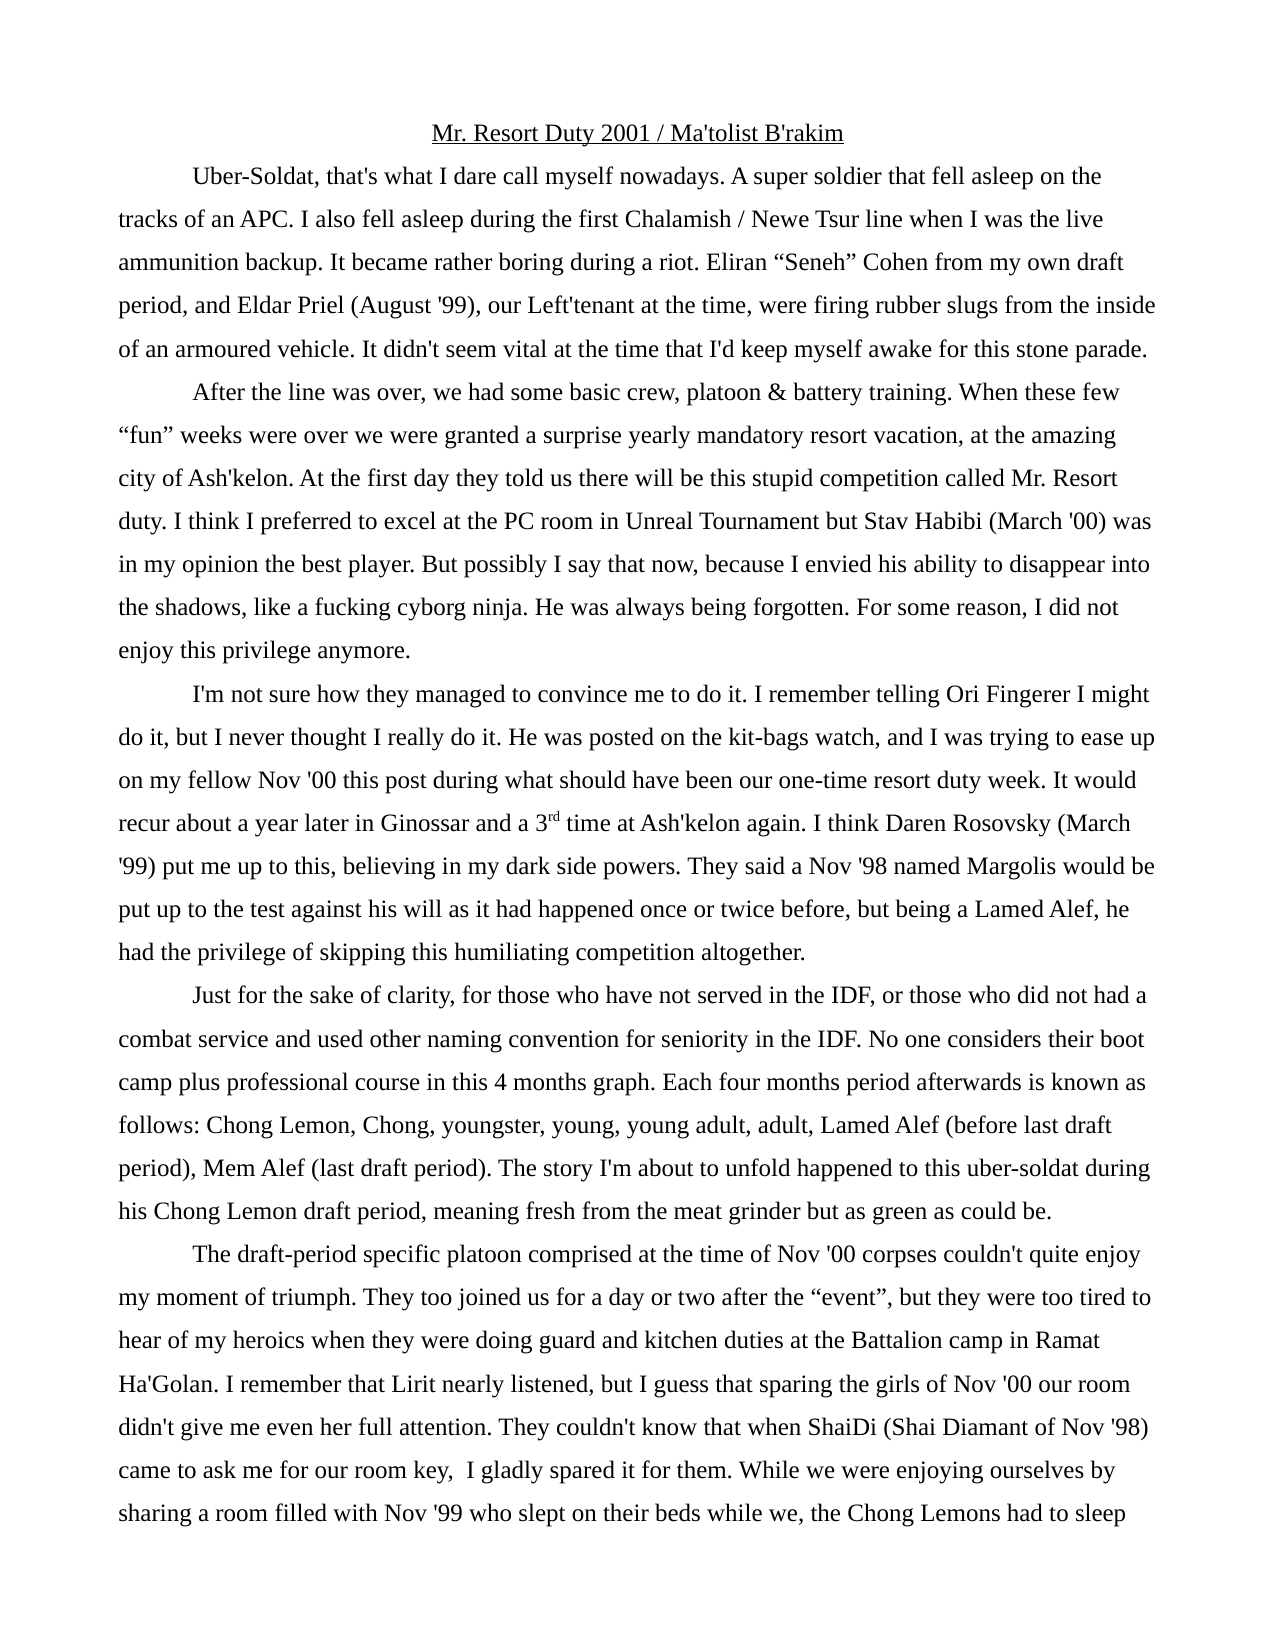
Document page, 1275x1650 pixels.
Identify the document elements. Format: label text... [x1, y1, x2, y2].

text Just for the sake of clarity, for those who have not served in the IDF, or those who did not had a combat service and used other naming convention for seniority in the IDF. No one considers their boot camp plus professional course in this 4 months graph. Each four months period afterwards is known as follows: Chong Lemon, Chong, youngster, young, young adult, adult, Lamed Alef (before last draft period), Mem Alef (last draft period). The story I'm about to unfold happened to this uber-soldat during his Chong Lemon draft period, meaning fresh from the meat grinder but as green as could be. [118, 981, 1157, 1225]
text I'm not sure how they managed to convince me to do it. I remember telling Ori Fingerer I might do it, but I never thought I really do it. He was posted on the kit-bags watch, and I was trying to ease up on my fellow Nov '00 this post during what should have been our one-time resort duty week. It would recur about a year later in Ginossar and a 3rd time at Ash'kelon again. I think Daren Rosovsky (March '99) put me up to this, believing in my dark side powers. They said a Nov '98 named Margolis would be put up to the test against his will as it had happened once or twice before, but being a Lamed Alef, he had the privilege of skipping this humiliating competition altogether. [118, 679, 1157, 966]
text Mr. Resort Duty 2001 / Ma'tolist B'rakim [118, 118, 1157, 147]
text Uber-Soldat, that's what I dare call myself nowadays. A super soldier that fell asleep on the tracks of an APC. I also fell asleep during the first Chalamish / Newe Tsur line when I was the live ammunition backup. It became rather boring during a riot. Eliran “Seneh” Cohen from my own draft period, and Eldar Priel (August '99), our Left'tenant at the time, were firing rubber slugs from the inside of an armoured vehicle. It didn't seem vital at the time that I'd keep myself awake for this stone parade. [118, 161, 1157, 362]
text After the line was over, we had some basic crew, platoon & battery training. When these few “fun” weeks were over we were granted a surprise yearly mandatory resort vacation, at the amazing city of Ash'kelon. At the first day they told us there will be this stupid competition called Mr. Resort duty. I think I preferred to excel at the PC room in Unreal Tournament but Stav Habibi (March '00) was in my opinion the best player. But possibly I say that now, because I envied his ability to disappear into the shadows, like a fucking cyborg ninja. He was always being forgotten. For some reason, I did not enjoy this privilege anymore. [118, 377, 1157, 664]
text The draft-period specific platoon comprised at the time of Nov '00 corpses couldn't quite enjoy my moment of triumph. They too joined us for a day or two after the “event”, but they were too tired to hear of my heroics when they were doing guard and kitchen duties at the Battalion camp in Ramat Ha'Golan. I remember that Lirit nearly listened, but I guess that sparing the girls of Nov '00 our room didn't give me even her full attention. They couldn't know that when ShaiDi (Shai Diamant of Nov '98) came to ask me for our room key, I gladly spared it for them. While we were enjoying ourselves by sharing a room filled with Nov '99 who slept on their beds while we, the Chong Lemons had to sleep [118, 1239, 1157, 1527]
